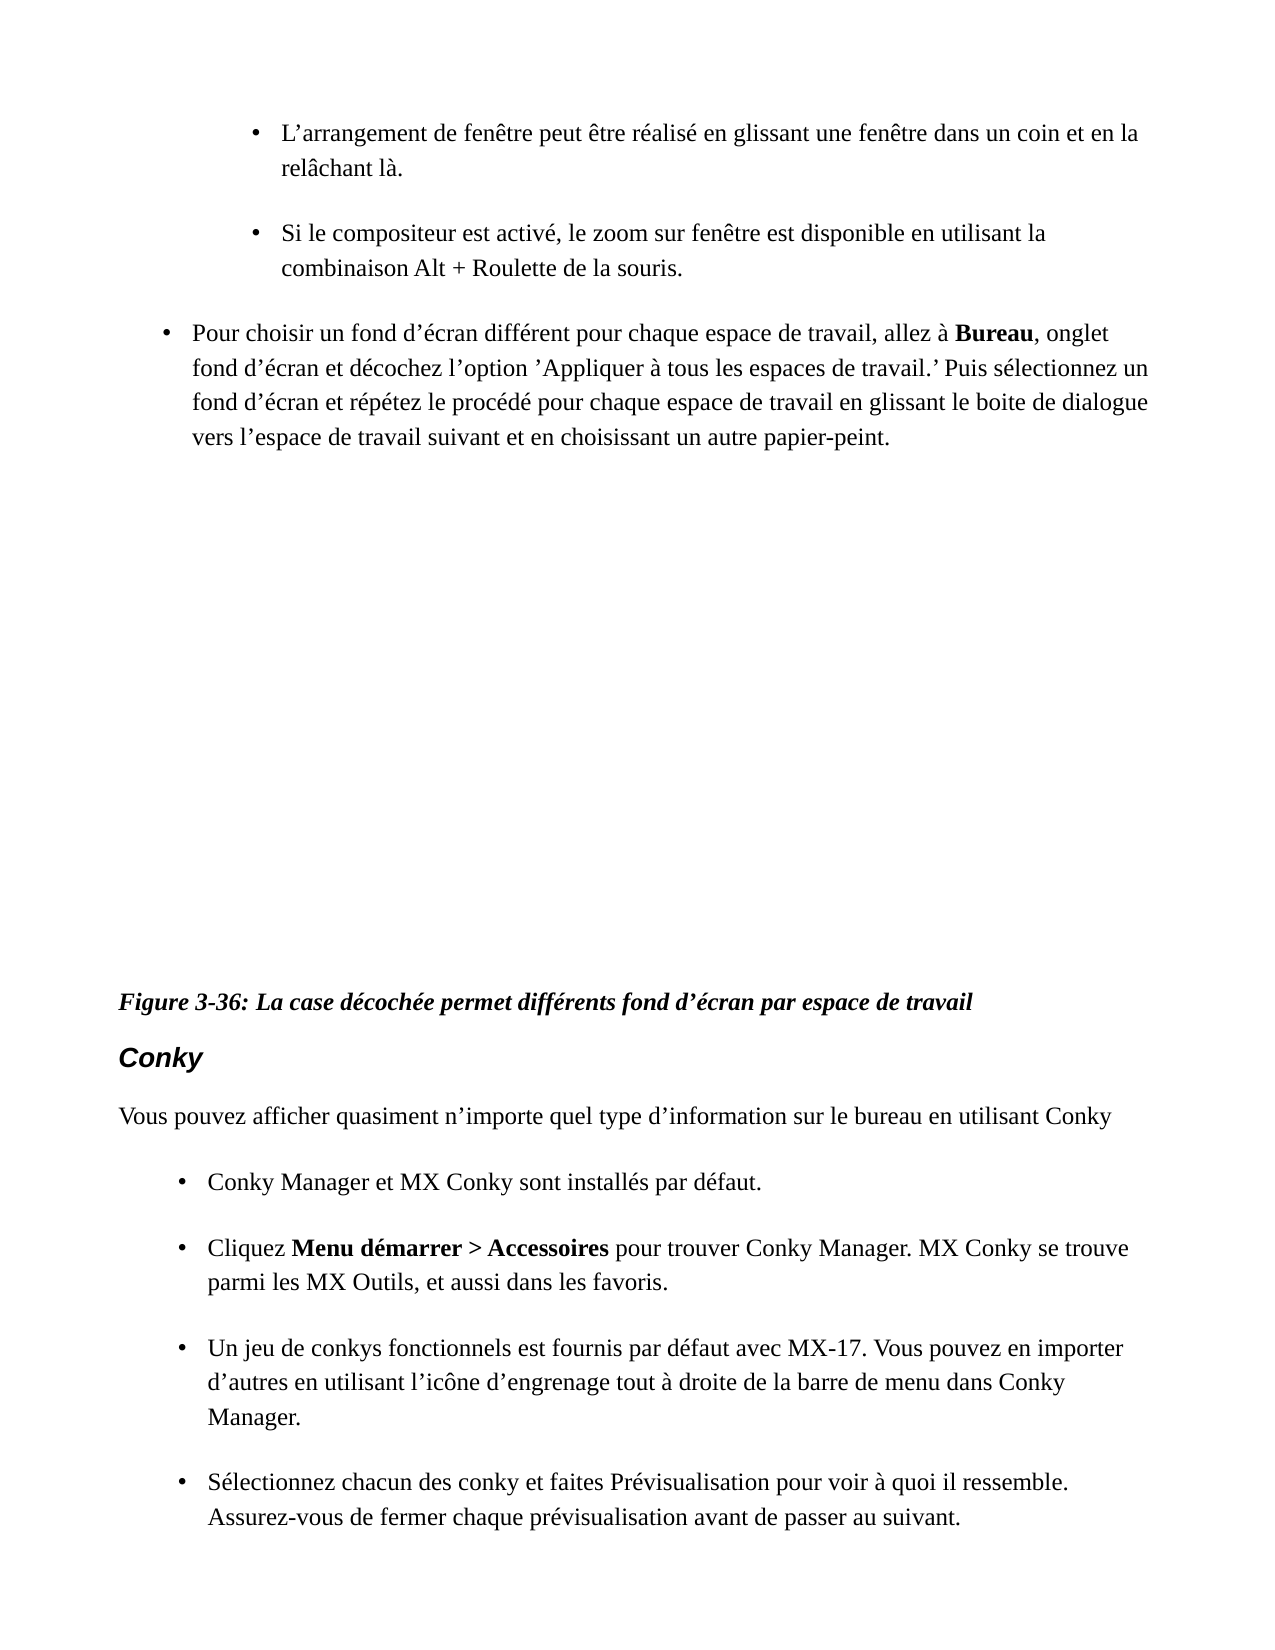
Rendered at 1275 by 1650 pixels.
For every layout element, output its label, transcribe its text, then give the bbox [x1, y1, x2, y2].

subtitle Conky [118, 1041, 1157, 1073]
list Conky Manager et MX Conky sont installés par défaut. [178, 1167, 1141, 1196]
list Cliquez Menu démarrer > Accessoires pour trouver Conky Manager. MX Conky se trouve parmi les MX Outils, et aussi dans les favoris. [178, 1233, 1141, 1296]
list Pour choisir un fond d’écran différent pour chaque espace de travail, allez à Bureau, onglet fond d’écran et décochez l’option ’Appliquer à tous les espaces de travail.’ Puis sélectionnez un fond d’écran et répétez le procédé pour chaque espace de travail en glissant le boite de dialogue vers l’espace de travail suivant et en choisissant un autre papier-peint. [162, 318, 1157, 451]
text Figure 3-36: La case décochée permet différents fond d’écran par espace de travail [118, 987, 1157, 1016]
list Un jeu de conkys fonctionnels est fournis par défaut avec MX-17. Vous pouvez en importer d’autres en utilisant l’icône d’engrenage tout à droite de la barre de menu dans Conky Manager. [178, 1333, 1141, 1431]
text Vous pouvez afficher quasiment n’importe quel type d’information sur le bureau en utilisant Conky [118, 1101, 1157, 1130]
list L’arrangement de fenêtre peut être réalisé en glissant une fenêtre dans un coin et en la relâchant là. [252, 118, 1141, 181]
list Sélectionnez chacun des conky et faites Prévisualisation pour voir à quoi il ressemble. Assurez-vous de fermer chaque prévisualisation avant de passer au suivant. [178, 1467, 1141, 1531]
list Si le compositeur est activé, le zoom sur fenêtre est disponible en utilisant la combinaison Alt + Roulette de la souris. [252, 218, 1141, 282]
